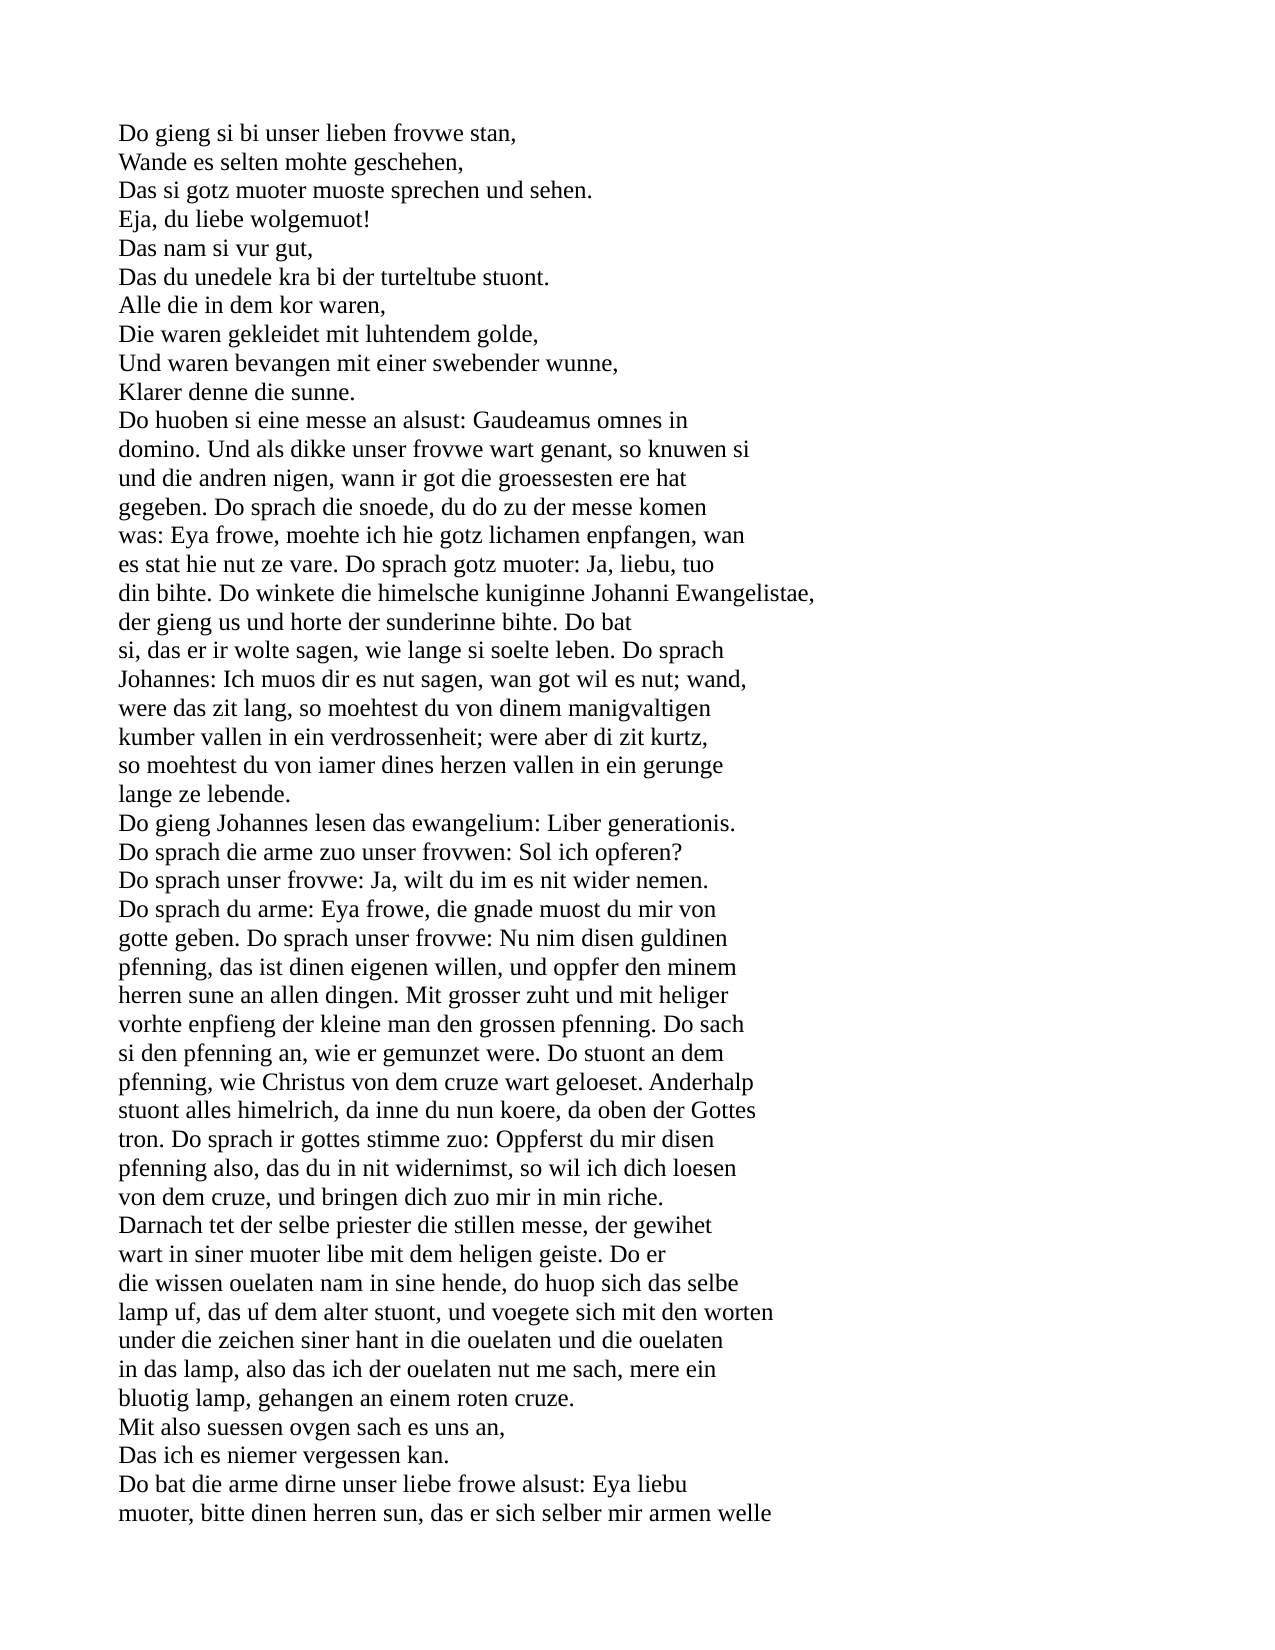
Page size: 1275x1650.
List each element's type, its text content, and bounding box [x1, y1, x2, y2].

text von dem cruze, und bringen dich zuo mir in min riche. [118, 1182, 1157, 1211]
text gegeben. Do sprach die snoede, du do zu der messe komen [118, 492, 1157, 521]
text were das zit lang, so moehtest du von dinem manigvaltigen [118, 693, 1157, 722]
text Do gieng si bi unser lieben frovwe stan, [118, 118, 1157, 147]
text Do sprach unser frovwe: Ja, wilt du im es nit wider nemen. [118, 866, 1157, 894]
text Darnach tet der selbe priester die stillen messe, der gewihet [118, 1211, 1157, 1239]
text pfenning also, das du in nit widernimst, so wil ich dich loesen [118, 1153, 1157, 1182]
text si, das er ir wolte sagen, wie lange si soelte leben. Do sprach [118, 636, 1157, 664]
text Johannes: Ich muos dir es nut sagen, wan got wil es nut; wand, [118, 664, 1157, 693]
text herren sune an allen dingen. Mit grosser zuht und mit heliger [118, 981, 1157, 1009]
text bluotig lamp, gehangen an einem roten cruze. [118, 1383, 1157, 1412]
text pfenning, das ist dinen eigenen willen, und oppfer den minem [118, 952, 1157, 981]
text tron. Do sprach ir gottes stimme zuo: Oppferst du mir disen [118, 1124, 1157, 1153]
text Das nam si vur gut, [118, 233, 1157, 262]
text din bihte. Do winkete die himelsche kuniginne Johanni Ewangelistae, [118, 578, 1157, 607]
text so moehtest du von iamer dines herzen vallen in ein gerunge [118, 751, 1157, 779]
text kumber vallen in ein verdrossenheit; were aber di zit kurtz, [118, 722, 1157, 751]
text Wande es selten mohte geschehen, [118, 147, 1157, 176]
text wart in siner muoter libe mit dem heligen geiste. Do er [118, 1239, 1157, 1268]
text in das lamp, also das ich der ouelaten nut me sach, mere ein [118, 1354, 1157, 1383]
text Do bat die arme dirne unser liebe frowe alsust: Eya liebu [118, 1469, 1157, 1498]
text vorhte enpfieng der kleine man den grossen pfenning. Do sach [118, 1009, 1157, 1038]
text lange ze lebende. [118, 779, 1157, 808]
text und die andren nigen, wann ir got die groessesten ere hat [118, 463, 1157, 492]
text die wissen ouelaten nam in sine hende, do huop sich das selbe [118, 1268, 1157, 1297]
text Eja, du liebe wolgemuot! [118, 204, 1157, 233]
text domino. Und als dikke unser frovwe wart genant, so knuwen si [118, 434, 1157, 463]
text Das du unedele kra bi der turteltube stuont. [118, 262, 1157, 291]
text Klarer denne die sunne. [118, 377, 1157, 406]
text lamp uf, das uf dem alter stuont, und voegete sich mit den worten [118, 1297, 1157, 1326]
text Do huoben si eine messe an alsust: Gaudeamus omnes in [118, 406, 1157, 434]
text Die waren gekleidet mit luhtendem golde, [118, 319, 1157, 348]
text Und waren bevangen mit einer swebender wunne, [118, 348, 1157, 377]
text was: Eya frowe, moehte ich hie gotz lichamen enpfangen, wan [118, 521, 1157, 549]
text Mit also suessen ovgen sach es uns an, [118, 1412, 1157, 1441]
text der gieng us und horte der sunderinne bihte. Do bat [118, 607, 1157, 636]
text Do sprach die arme zuo unser frovwen: Sol ich opferen? [118, 837, 1157, 866]
text stuont alles himelrich, da inne du nun koere, da oben der Gottes [118, 1096, 1157, 1124]
text es stat hie nut ze vare. Do sprach gotz muoter: Ja, liebu, tuo [118, 549, 1157, 578]
text si den pfenning an, wie er gemunzet were. Do stuont an dem [118, 1038, 1157, 1067]
text Das ich es niemer vergessen kan. [118, 1441, 1157, 1469]
text pfenning, wie Christus von dem cruze wart geloeset. Anderhalp [118, 1067, 1157, 1096]
text gotte geben. Do sprach unser frovwe: Nu nim disen guldinen [118, 923, 1157, 952]
text under die zeichen siner hant in die ouelaten und die ouelaten [118, 1326, 1157, 1354]
text Das si gotz muoter muoste sprechen und sehen. [118, 176, 1157, 204]
text Do sprach du arme: Eya frowe, die gnade muost du mir von [118, 894, 1157, 923]
text Do gieng Johannes lesen das ewangelium: Liber generationis. [118, 808, 1157, 837]
text Alle die in dem kor waren, [118, 291, 1157, 319]
text muoter, bitte dinen herren sun, das er sich selber mir armen welle [118, 1498, 1157, 1527]
